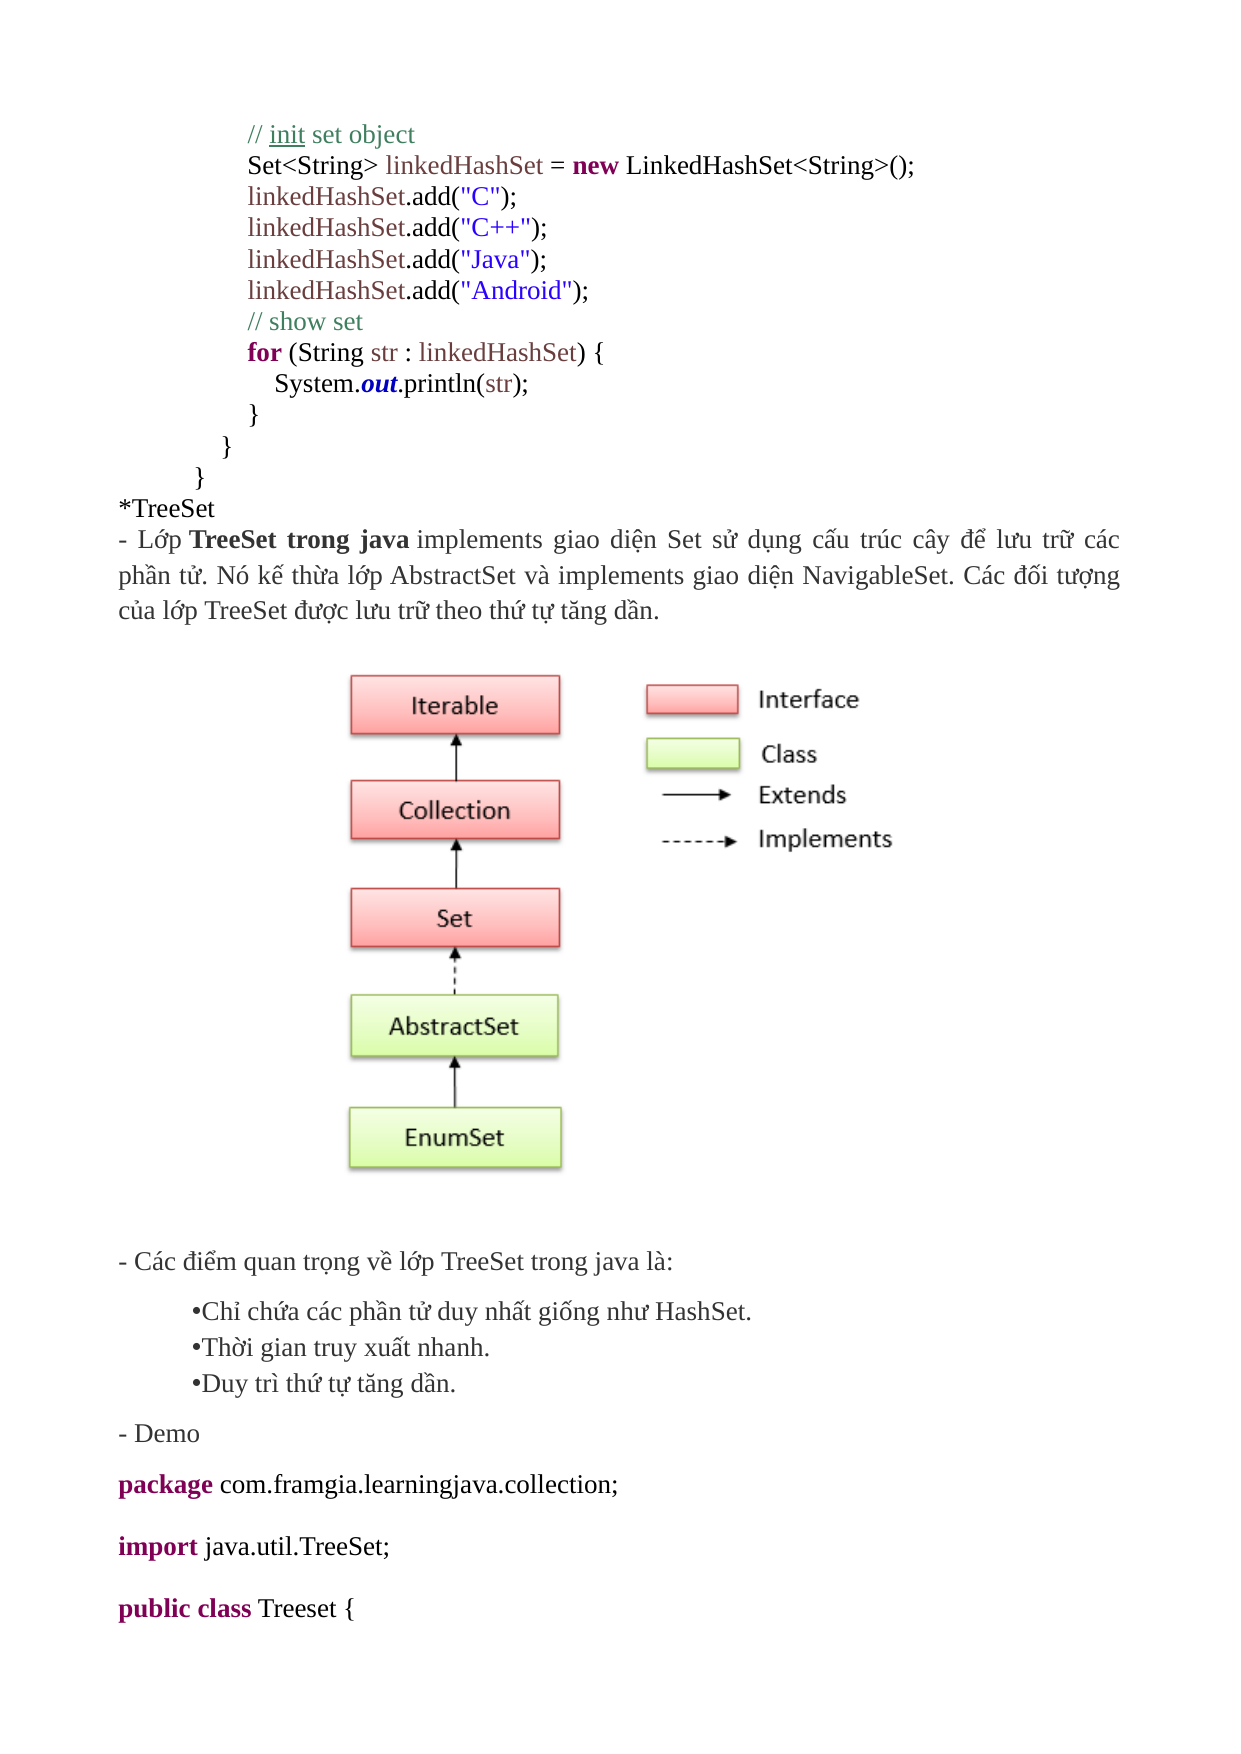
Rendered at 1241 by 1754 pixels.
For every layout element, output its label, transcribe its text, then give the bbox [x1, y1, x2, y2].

text } [118, 461, 1122, 492]
text linkedHashSet.add("Java"); [118, 243, 1122, 274]
text import java.util.TreeSet; [118, 1530, 1122, 1561]
text linkedHashSet.add("C"); [118, 180, 1122, 212]
picture [318, 644, 922, 1190]
text System.out.println(str); [118, 367, 1122, 398]
text for (String str : linkedHashSet) { [118, 336, 1122, 367]
list Thời gian truy xuất nhanh. [118, 1331, 1122, 1362]
text linkedHashSet.add("C++"); [118, 212, 1122, 243]
text public class Treeset { [118, 1592, 1122, 1624]
text } [118, 429, 1122, 461]
text package com.framgia.learningjava.collection; [118, 1468, 1122, 1499]
text } [118, 398, 1122, 429]
text linkedHashSet.add("Android"); [118, 274, 1122, 305]
text // init set object [118, 118, 1122, 149]
text - Lớp TreeSet trong java implements giao diện Set sử dụng cấu trúc cây để lưu trữ các phần tử. Nó kế thừa lớp AbstractSet và implements giao diện NavigableSet. Các đối tượng của lớp TreeSet được lưu trữ theo thứ tự tăng dần. [118, 523, 1122, 626]
text // show set [118, 305, 1122, 336]
list Duy trì thứ tự tăng dần. [118, 1367, 1122, 1398]
text *TreeSet [118, 492, 1122, 523]
list Chỉ chứa các phần tử duy nhất giống như HashSet. [118, 1295, 1122, 1326]
text - Demo [118, 1418, 1122, 1449]
text - Các điểm quan trọng về lớp TreeSet trong java là: [118, 1245, 1122, 1276]
text Set<String> linkedHashSet = new LinkedHashSet<String>(); [118, 149, 1122, 180]
